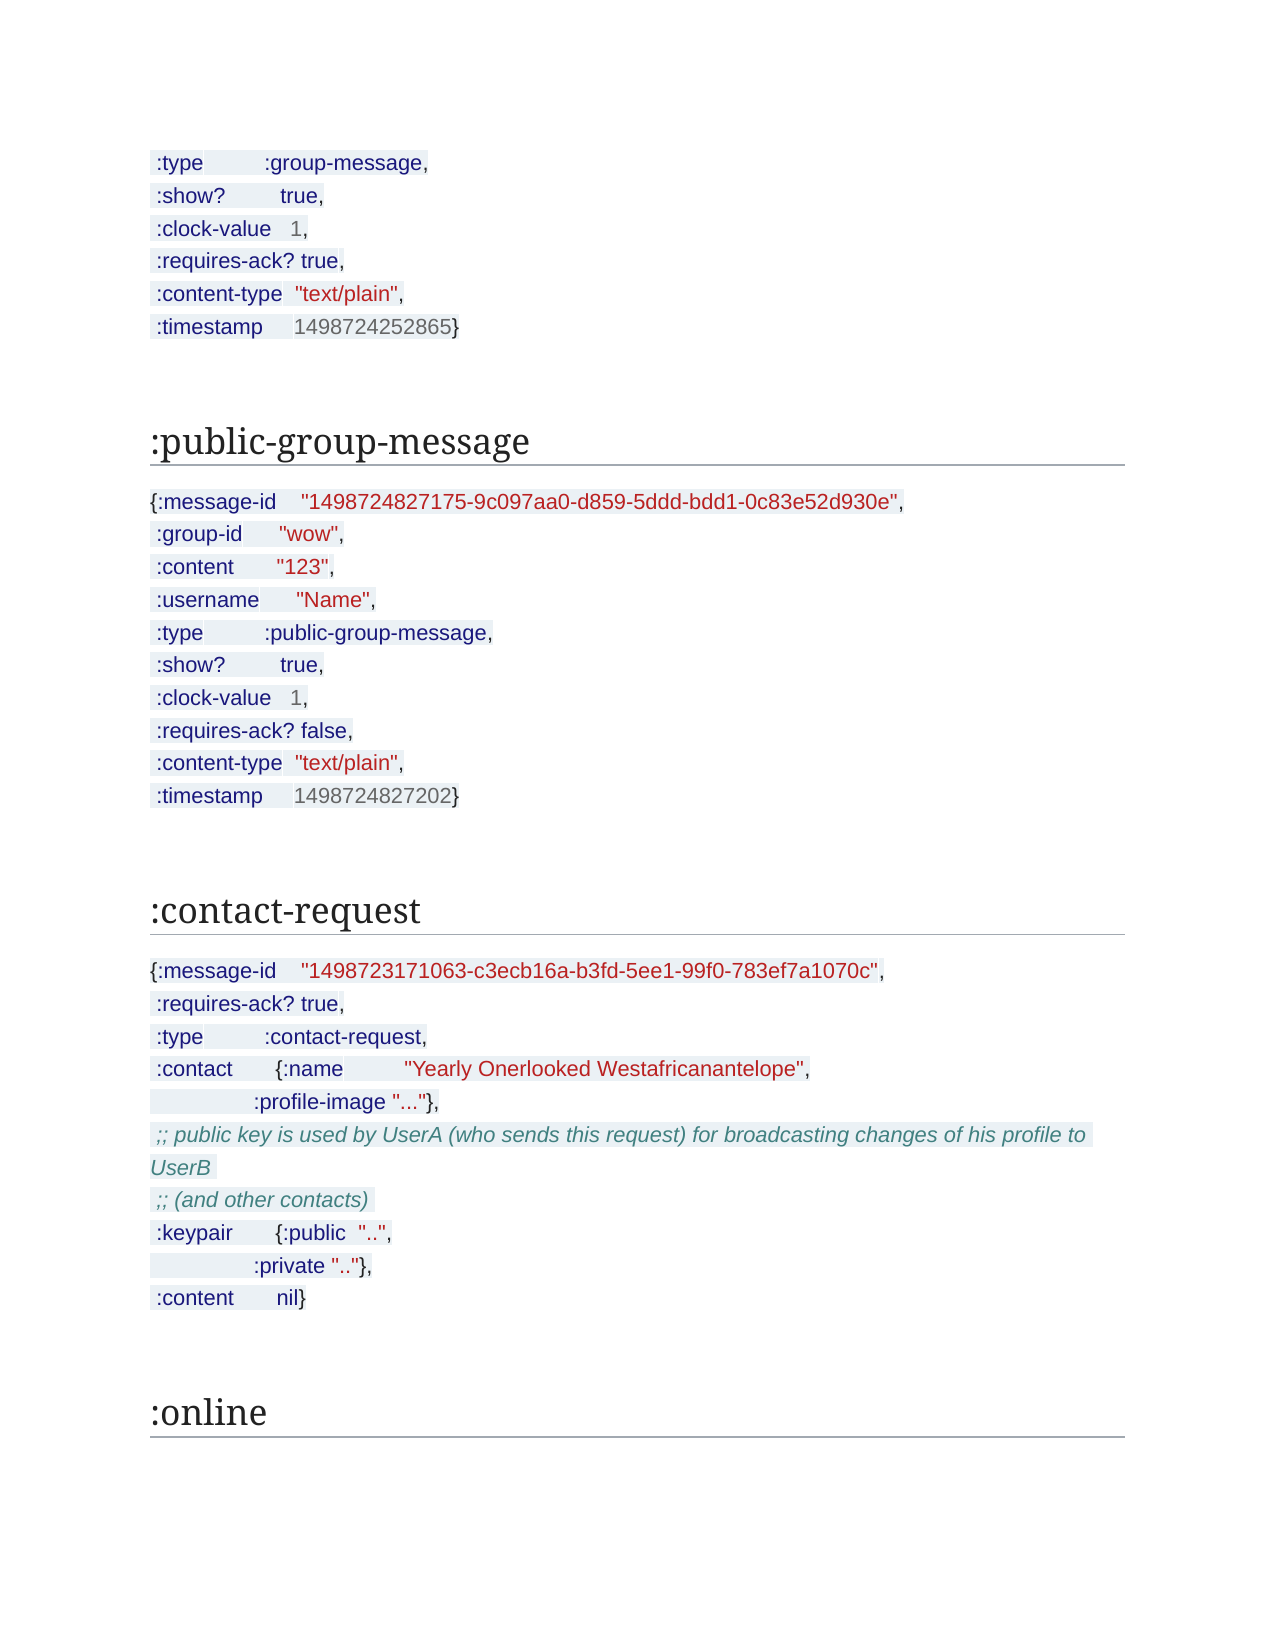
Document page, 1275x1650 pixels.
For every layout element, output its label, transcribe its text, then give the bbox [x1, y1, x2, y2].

subtitle :contact-request [150, 886, 1125, 934]
subtitle :online [150, 1388, 1125, 1436]
subtitle :public-group-message [150, 416, 1125, 464]
text :type :group-message, :show? true, :clock-value 1, :requires-ack? true, :content-type "text/plain", :timestamp 1498724252865} [150, 150, 1125, 373]
text {:message-id "1498723171063-c3ecb16a-b3fd-5ee1-99f0-783ef7a1070c", :requires-ack? true, :type :contact-request, :contact {:name "Yearly Onerlooked Westafricanantelope", :profile-image "..."}, ;; public key is used by UserA (who sends this request) for broadcasting changes of his profile to UserB ;; (and other contacts) :keypair {:public "..", :private ".."}, :content nil} [150, 958, 1125, 1344]
text {:message-id "1498724827175-9c097aa0-d859-5ddd-bdd1-0c83e52d930e", :group-id "wow", :content "123", :username "Name", :type :public-group-message, :show? true, :clock-value 1, :requires-ack? false, :content-type "text/plain", :timestamp 1498724827202} [150, 489, 1125, 842]
